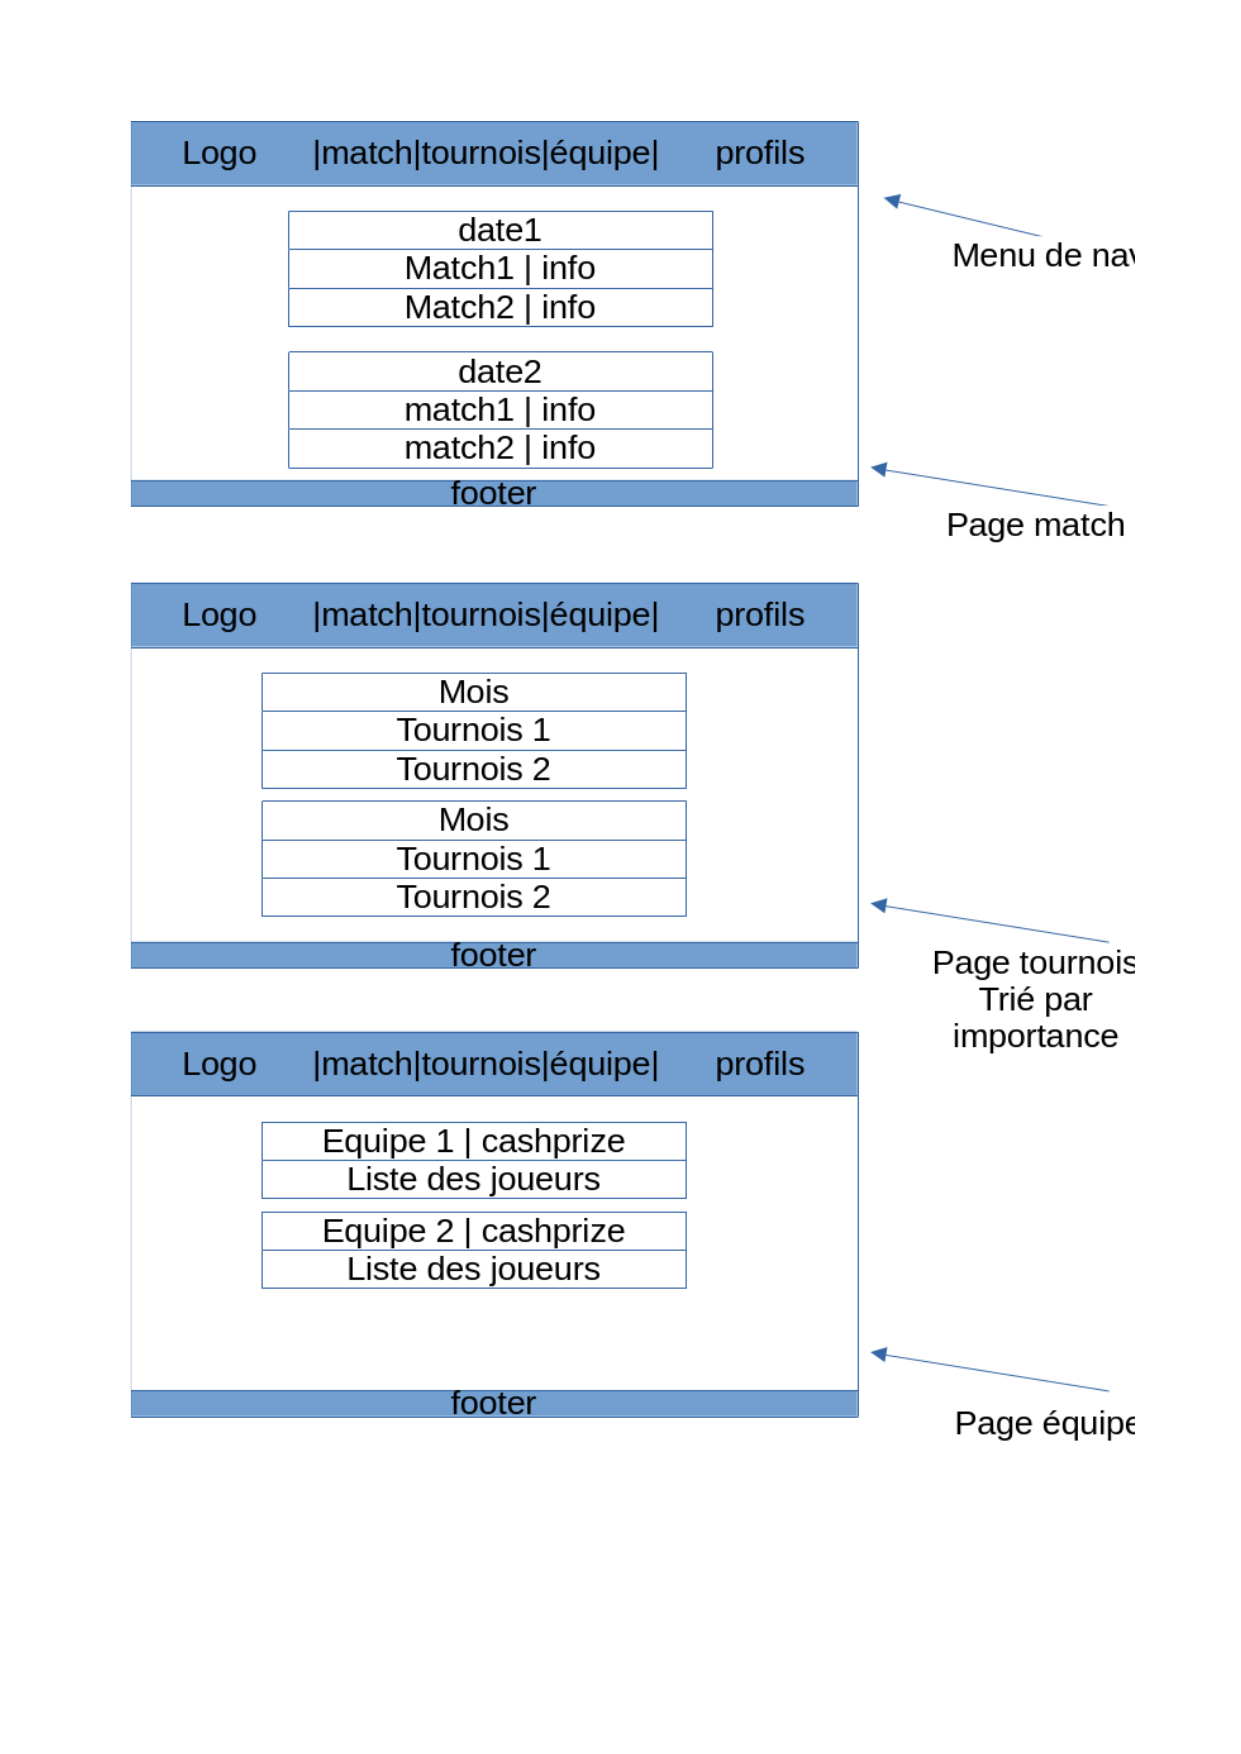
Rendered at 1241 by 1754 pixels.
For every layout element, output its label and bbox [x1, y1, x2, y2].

picture [130, 121, 1135, 1542]
